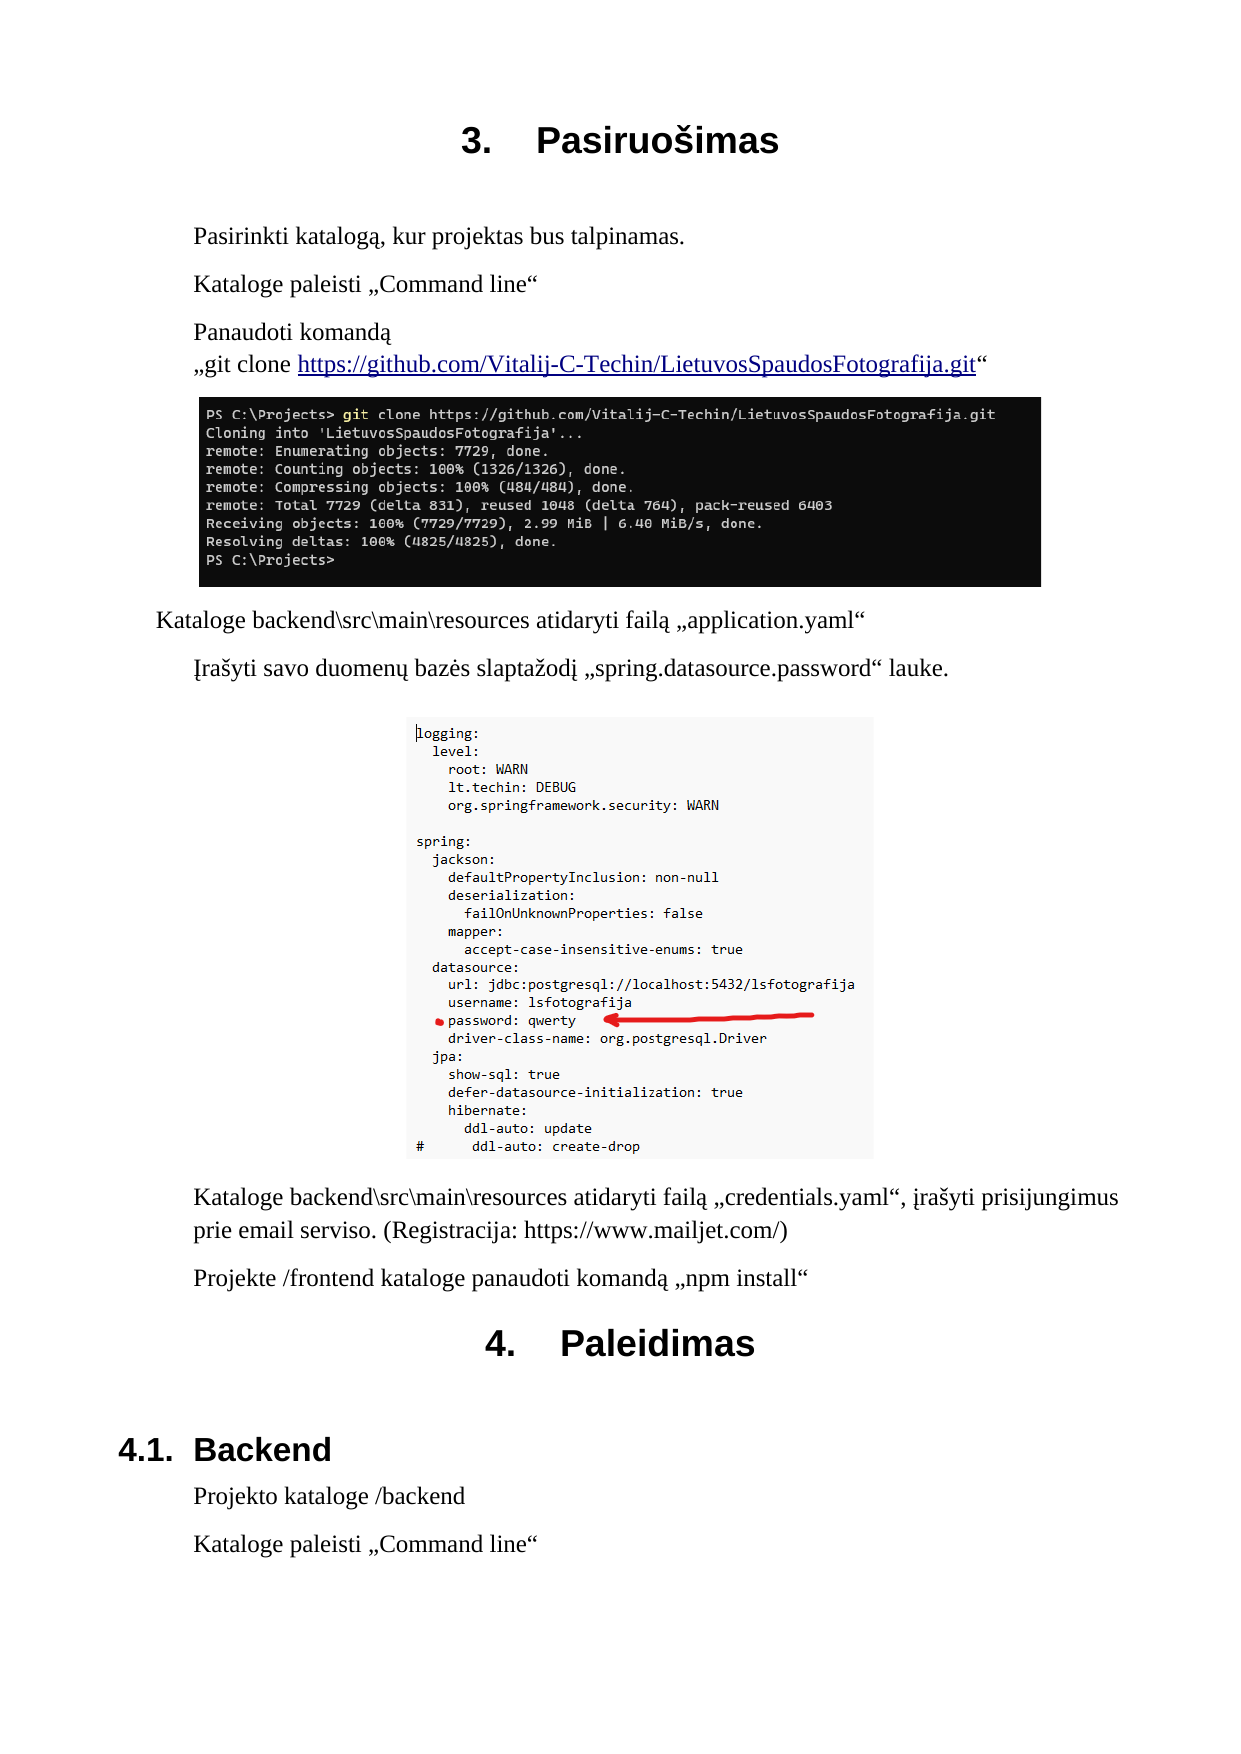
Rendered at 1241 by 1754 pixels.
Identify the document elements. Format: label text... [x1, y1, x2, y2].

list Kataloge backend\src\main\resources atidaryti failą „application.yaml“ [156, 397, 1122, 634]
list Projekte /frontend kataloge panaudoti komandą „npm install“ [156, 1263, 1122, 1291]
list Projekto kataloge /backend [156, 1481, 1122, 1510]
list Panaudoti komandą „git clone https://github.com/Vitalij-C-Techin/LietuvosSpaudosFotografija.git“ [156, 317, 1122, 378]
picture [406, 717, 874, 1159]
list Kataloge backend\src\main\resources atidaryti failą „credentials.yaml“, įrašyti prisijungimus prie email serviso. (Registracija: https://www.mailjet.com/) [156, 701, 1122, 1244]
list Kataloge paleisti „Command line“ [156, 269, 1122, 298]
subtitle Paleidimas [118, 1321, 1122, 1364]
list Kataloge paleisti „Command line“ [156, 1529, 1122, 1557]
picture [199, 397, 1042, 587]
list Įrašyti savo duomenų bazės slaptažodį „spring.datasource.password“ lauke. [156, 653, 1122, 682]
list Pasirinkti katalogą, kur projektas bus talpinamas. [156, 221, 1122, 250]
subtitle Backend [118, 1430, 1122, 1469]
subtitle Pasiruošimas [118, 118, 1122, 161]
